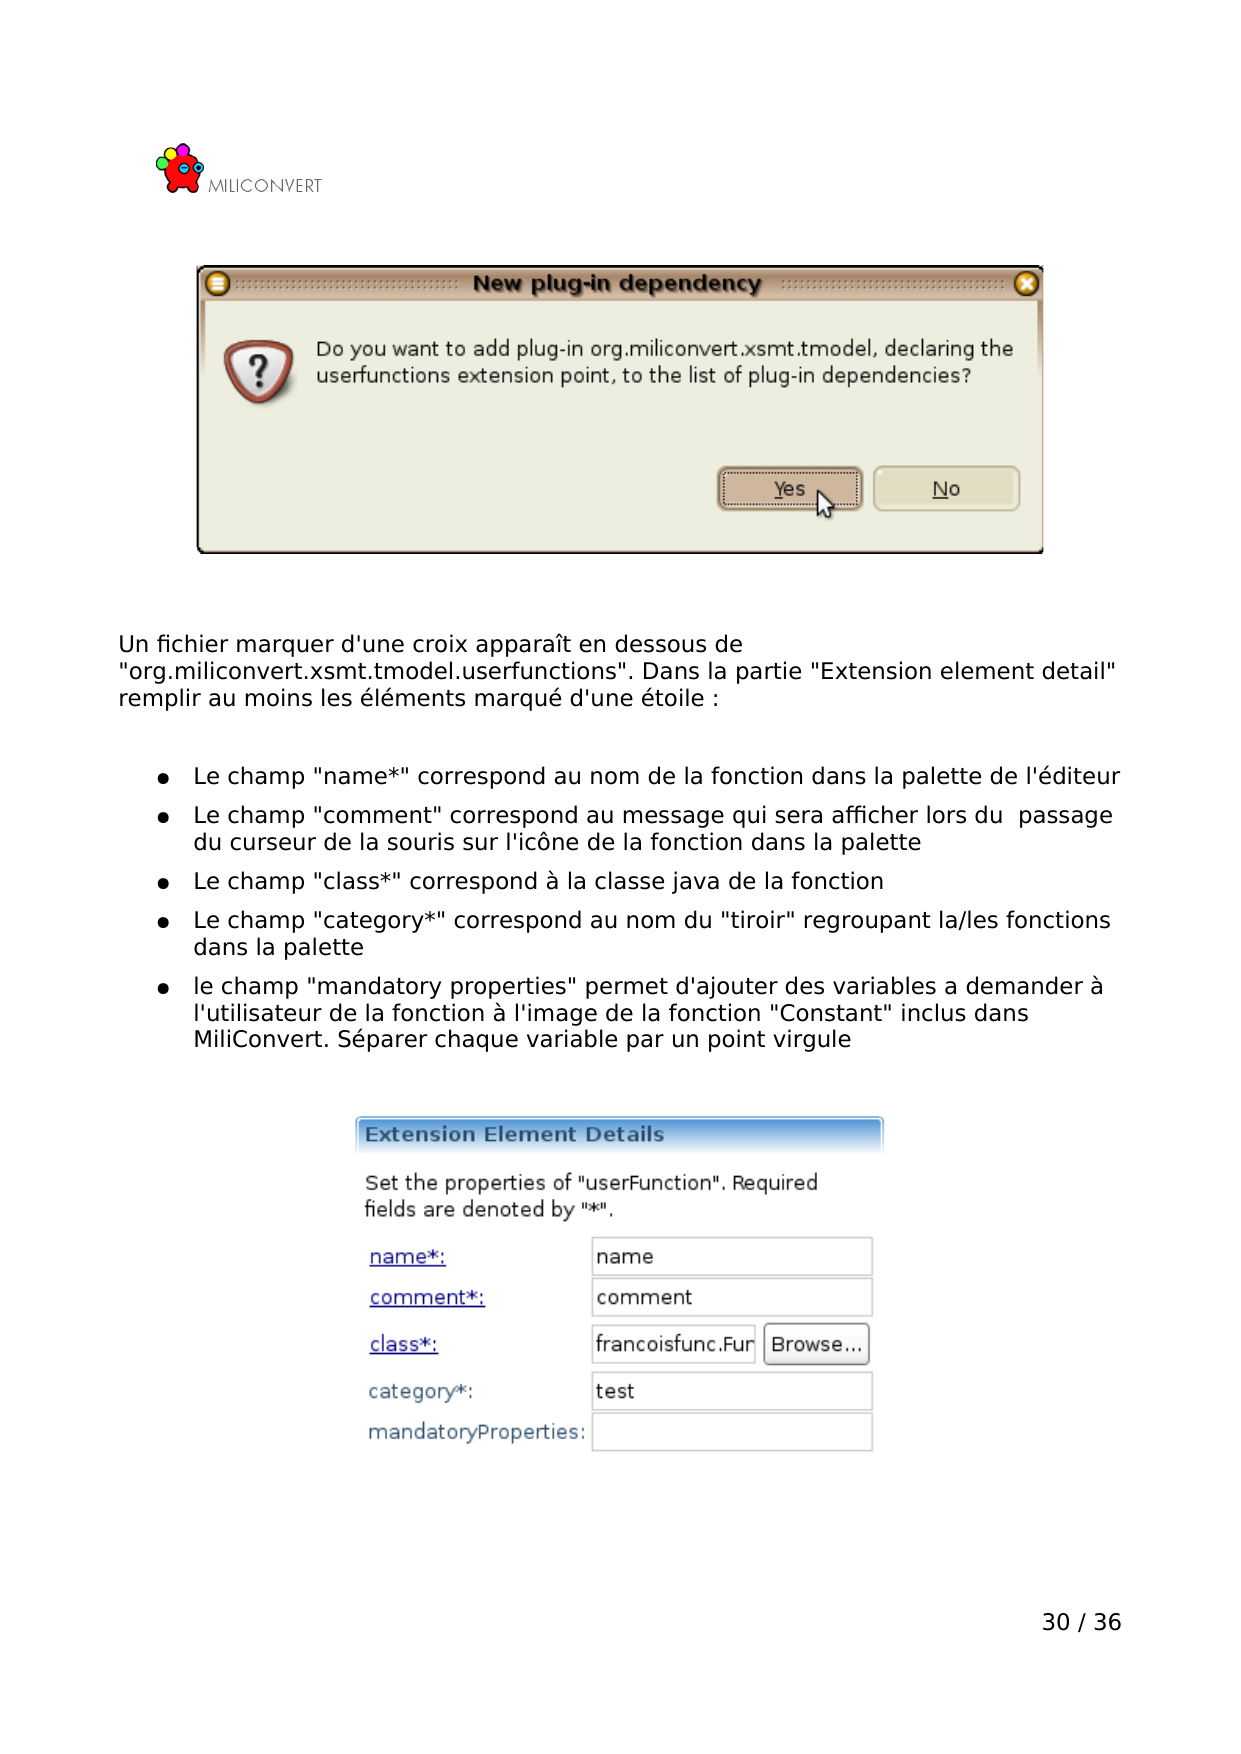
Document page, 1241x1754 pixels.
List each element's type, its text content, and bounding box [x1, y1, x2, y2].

list Le champ "class*" correspond à la classe java de la fonction [156, 868, 1122, 895]
picture [132, 119, 354, 225]
list Le champ "name*" correspond au nom de la fonction dans la palette de l'éditeur [156, 763, 1122, 790]
picture [196, 265, 1044, 554]
list le champ "mandatory properties" permet d'ajouter des variables a demander à l'utilisateur de la fonction à l'image de la fonction "Constant" inclus dans MiliConvert. Séparer chaque variable par un point virgule [156, 973, 1122, 1053]
text Un fichier marquer d'une croix apparaît en dessous de "org.miliconvert.xsmt.tmodel.userfunctions". Dans la partie "Extension element detail" remplir au moins les éléments marqué d'une étoile : [118, 632, 1122, 712]
picture [348, 1105, 892, 1472]
list Le champ "category*" correspond au nom du "tiroir" regroupant la/les fonctions dans la palette [156, 907, 1122, 961]
list Le champ "comment" correspond au message qui sera afficher lors du passage du curseur de la souris sur l'icône de la fonction dans la palette [156, 802, 1122, 856]
